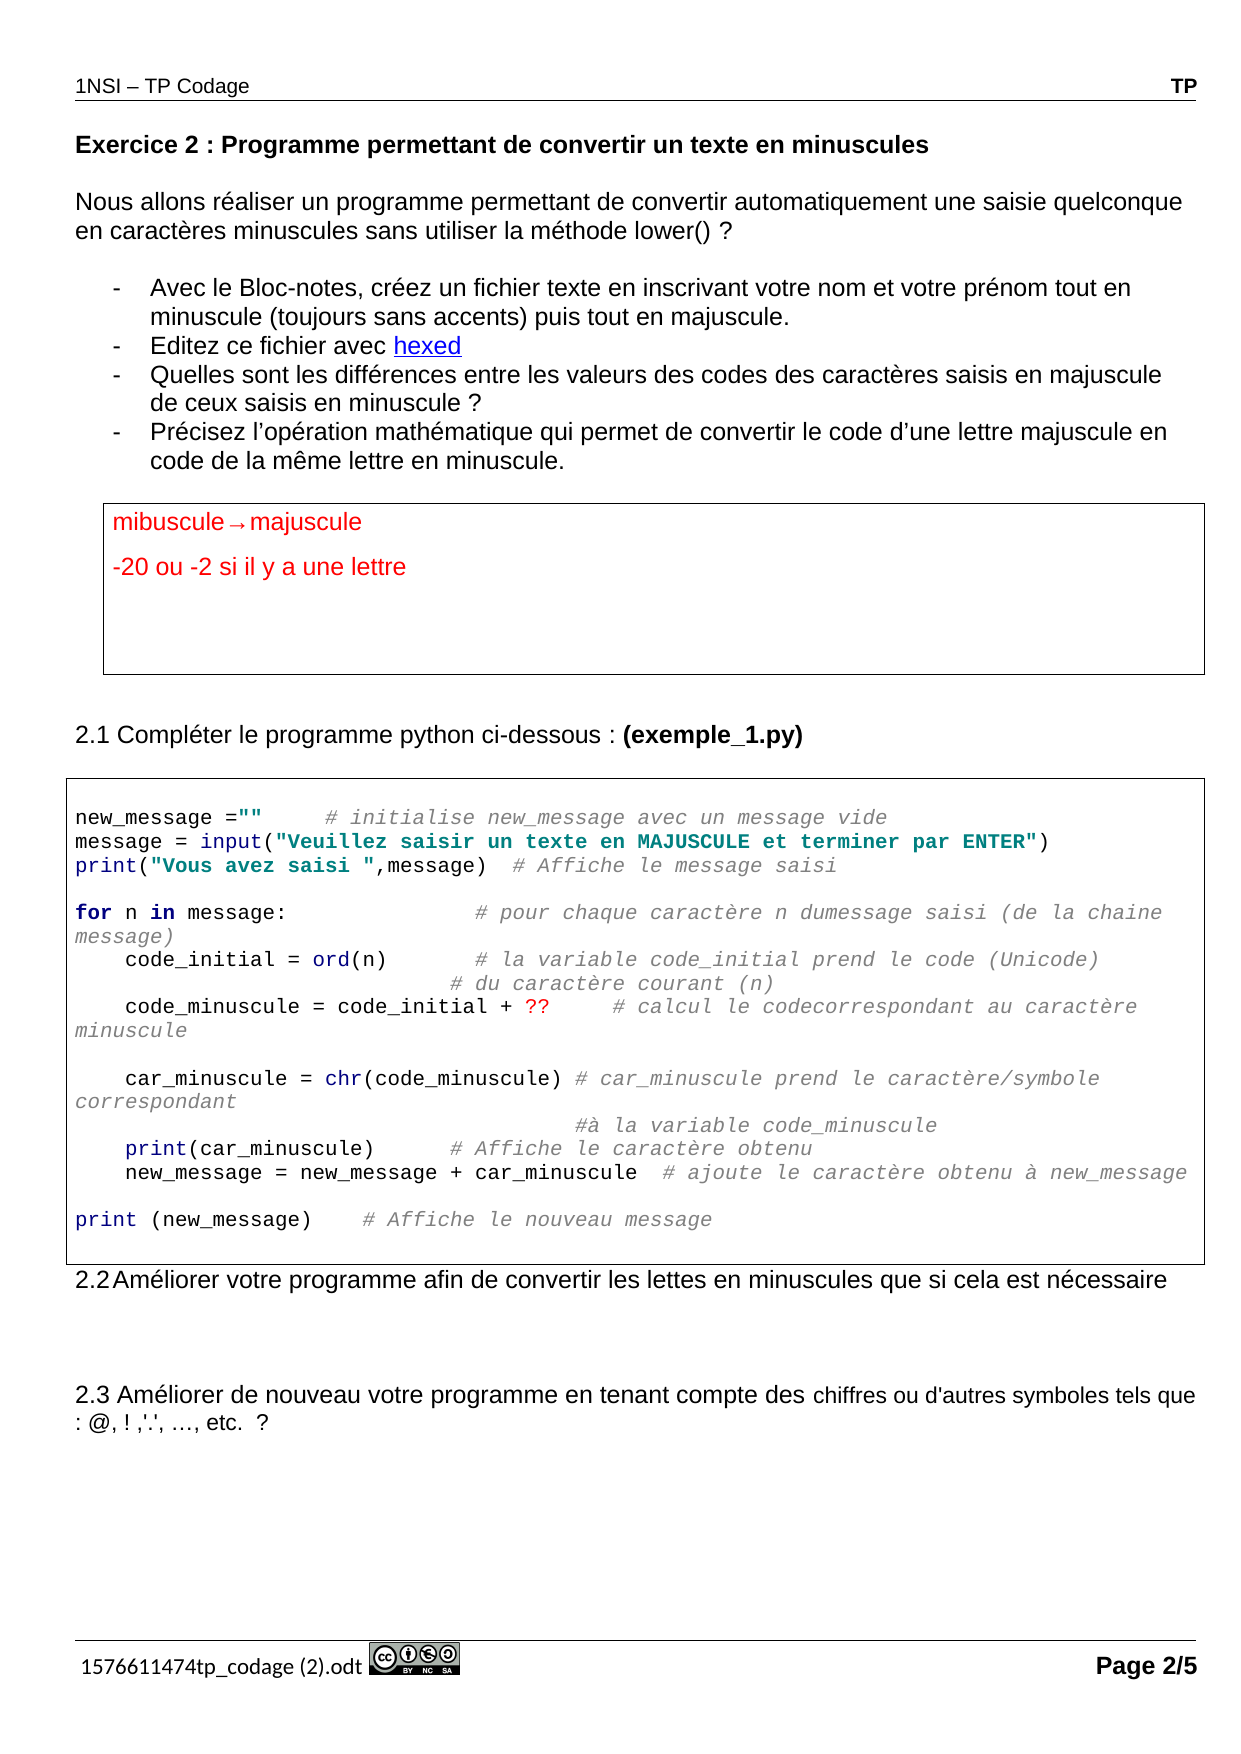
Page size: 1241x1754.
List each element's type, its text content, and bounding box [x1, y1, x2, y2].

list Améliorer votre programme afin de convertir les lettes en minuscules que si cela est nécessaire [75, 1265, 1196, 1294]
text Nous allons réaliser un programme permettant de convertir automatiquement une saisie quelconque en caractères minuscules sans utiliser la méthode lower() ? [75, 187, 1196, 244]
picture [369, 1642, 460, 1675]
list Avec le Bloc-notes, créez un fichier texte en inscrivant votre nom et votre prénom tout en minuscule (toujours sans accents) puis tout en majuscule. [112, 273, 1196, 331]
text mibuscule→majuscule [104, 504, 1204, 535]
list Editez ce fichier avec hexed [112, 331, 1196, 359]
text -20 ou -2 si il y a une lettre [104, 549, 1204, 581]
list Quelles sont les différences entre les valeurs des codes des caractères saisis en majuscule de ceux saisis en minuscule ? [112, 359, 1196, 417]
list Précisez l’opération mathématique qui permet de convertir le code d’une lettre majuscule en code de la même lettre en minuscule. [112, 417, 1196, 474]
text 2.1 Compléter le programme python ci-dessous : (exemple_1.py) [75, 720, 1196, 749]
text Exercice 2 : Programme permettant de convertir un texte en minuscules [75, 129, 1196, 158]
text new_message ="" # initialise new_message avec un message vide message = input("Veuillez saisir un texte en MAJUSCULE et terminer par ENTER") print("Vous avez saisi ",message) # Affiche le message saisi for n in message: # pour chaque caractère n dumessage saisi (de la chaine message) code_initial = ord(n) # la variable code_initial prend le code (Unicode) # du caractère courant (n) code_minuscule = code_initial + ?? # calcul le codecorrespondant au caractère minuscule car_minuscule = chr(code_minuscule) # car_minuscule prend le caractère/symbole correspondant #à la variable code_minuscule print(car_minuscule) # Affiche le caractère obtenu new_message = new_message + car_minuscule # ajoute le caractère obtenu à new_message print (new_message) # Affiche le nouveau message [75, 807, 1196, 1233]
text 2.3 Améliorer de nouveau votre programme en tenant compte des chiffres ou d'autres symboles tels que : @, ! ,'.', …, etc. ? [75, 1380, 1196, 1435]
